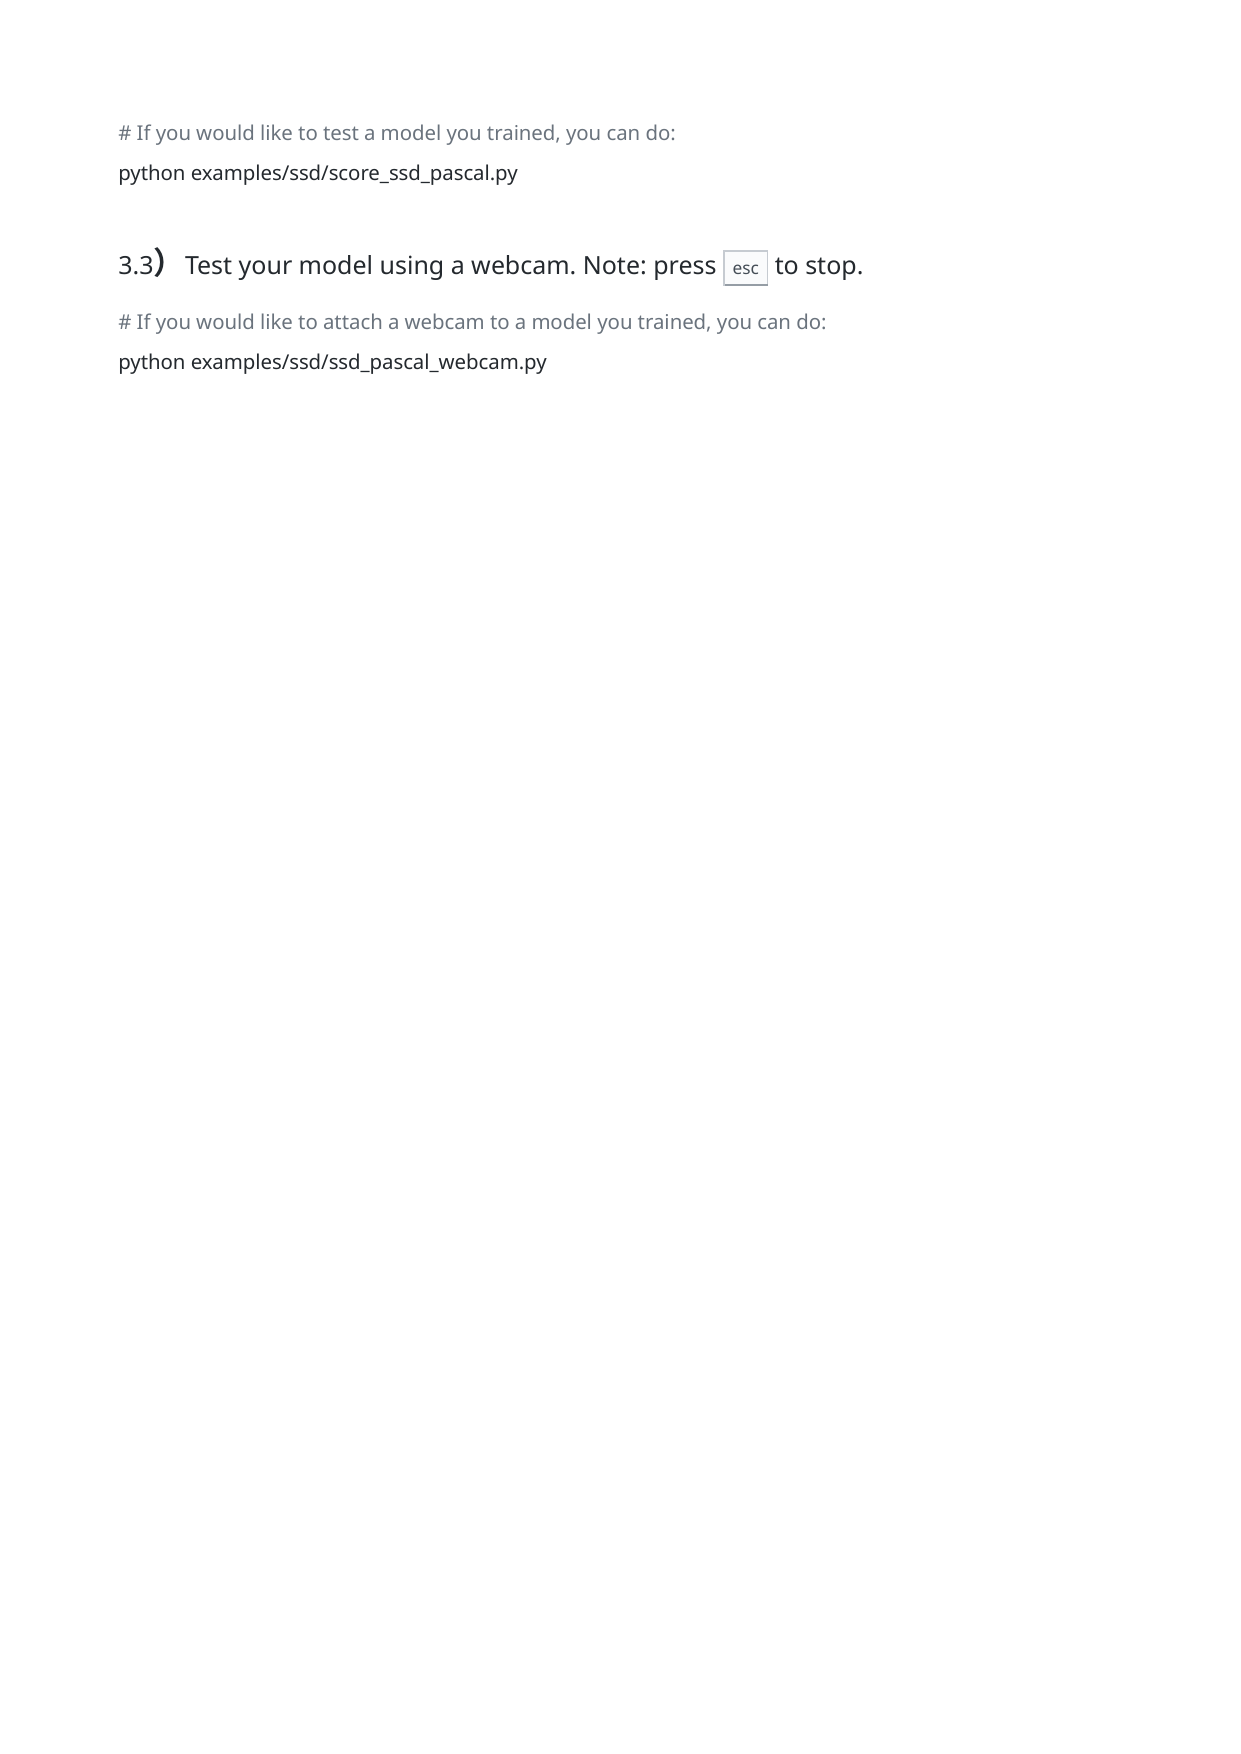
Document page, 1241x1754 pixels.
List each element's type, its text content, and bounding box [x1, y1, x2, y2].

text # If you would like to test a model you trained, you can do: [118, 118, 1122, 146]
text # If you would like to attach a webcam to a model you trained, you can do: [118, 307, 1122, 335]
text 3.3）Test your model using a webcam. Note: press esc to stop. [118, 238, 1122, 286]
text python examples/ssd/ssd_pascal_webcam.py [118, 347, 1122, 375]
text python examples/ssd/score_ssd_pascal.py [118, 158, 1122, 186]
